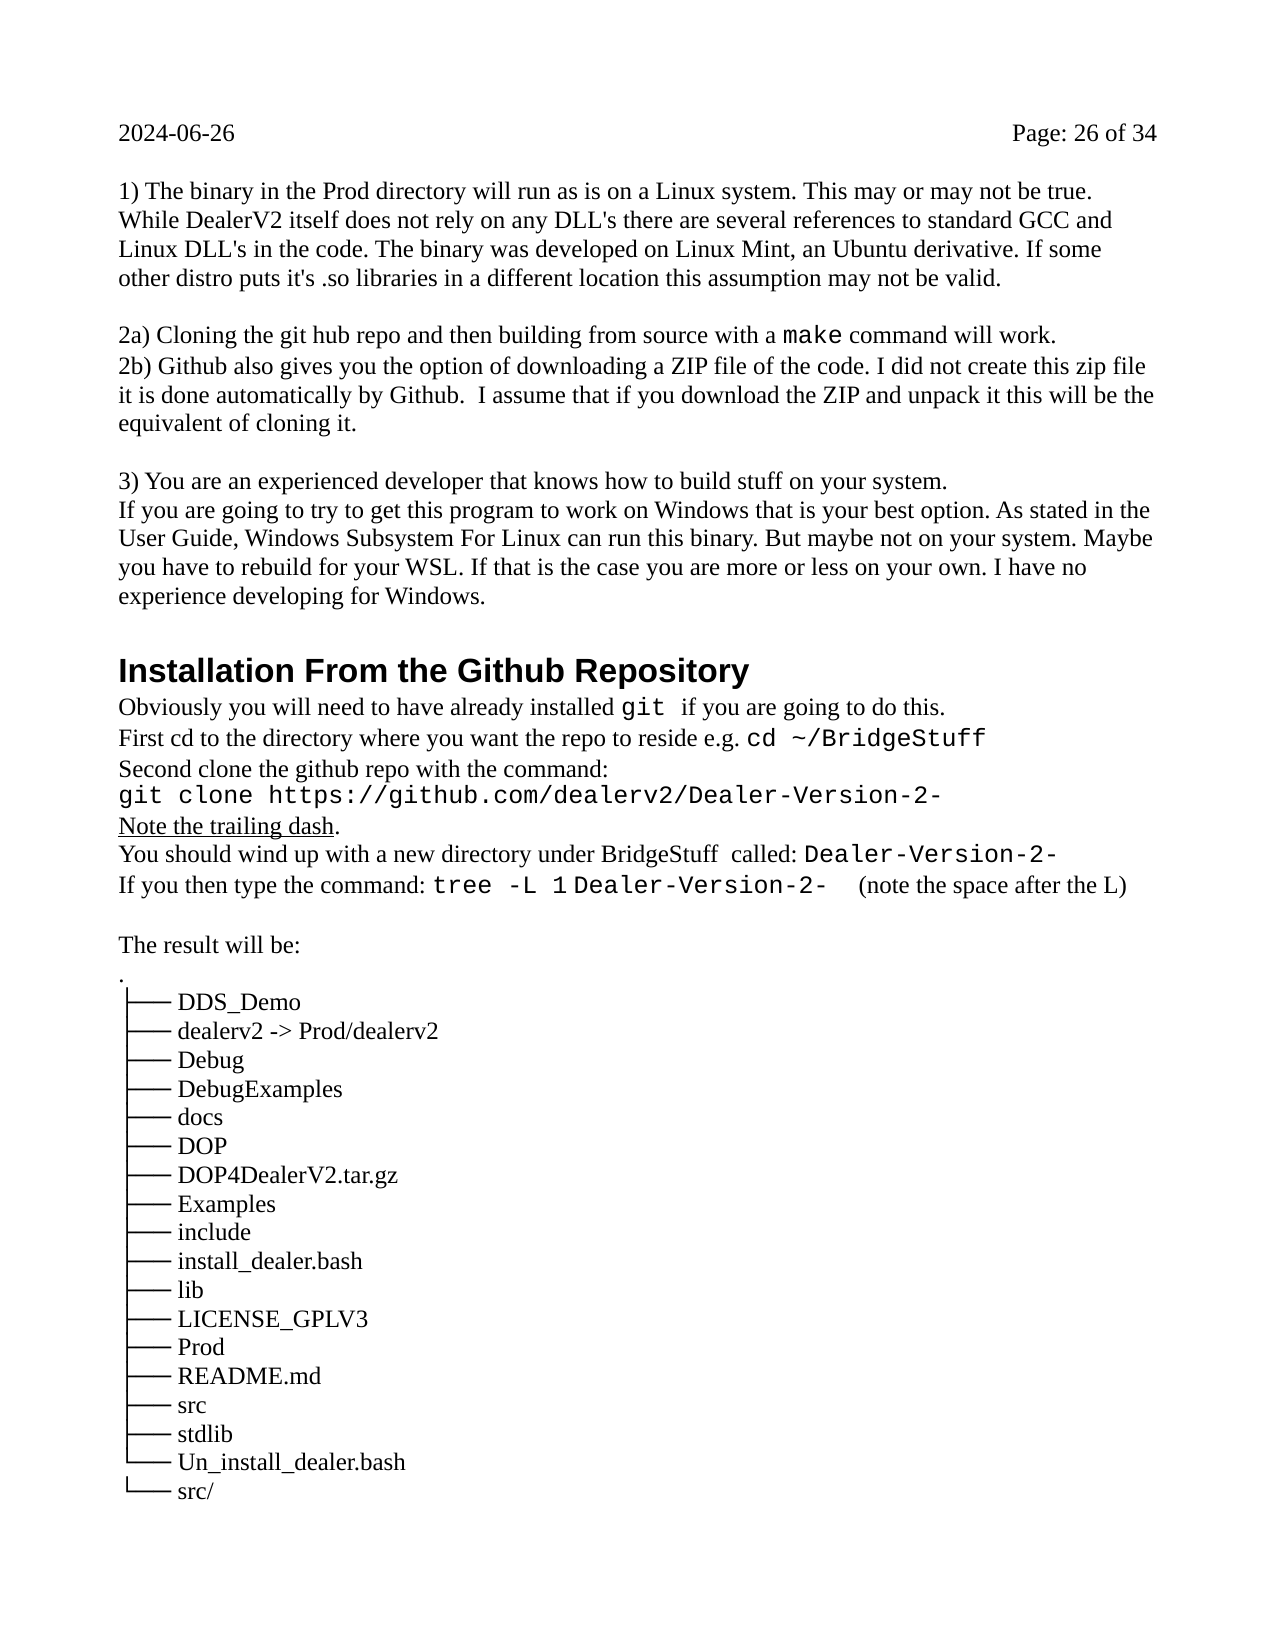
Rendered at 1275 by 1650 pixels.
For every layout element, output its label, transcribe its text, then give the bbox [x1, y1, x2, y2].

text ├── Examples [128, 1189, 1157, 1217]
text Note the trailing dash. [118, 811, 1157, 839]
text 2a) Cloning the git hub repo and then building from source with a make command will work. [118, 320, 1157, 351]
text ├── DOP [128, 1131, 1157, 1160]
text ├── install_dealer.bash [128, 1246, 1157, 1275]
text ├── src [118, 1390, 126, 1419]
text If you are going to try to get this program to work on Windows that is your best option. As stated in the User Guide, Windows Subsystem For Linux can run this binary. But maybe not on your system. Maybe you have to rebuild for your WSL. If that is the case you are more or less on your own. I have no experience developing for Windows. [118, 495, 1157, 610]
text First cd to the directory where you want the repo to reside e.g. cd ~/BridgeStuff [118, 723, 1157, 754]
text ├── dealerv2 -> Prod/dealerv2 [128, 1016, 1157, 1045]
text The result will be: [118, 930, 1157, 959]
subtitle Installation From the Github Repository [118, 650, 1157, 689]
text 3) You are an experienced developer that knows how to build stuff on your system. [118, 466, 1157, 495]
text ├── lib [118, 1275, 126, 1304]
text ├── docs [128, 1102, 1157, 1131]
text ├── include [128, 1217, 1157, 1246]
text ├── Prod [118, 1332, 126, 1361]
text git clone https://github.com/dealerv2/Dealer-Version-2- [118, 782, 1157, 811]
text ├── README.md [128, 1361, 1157, 1390]
text 2b) Github also gives you the option of downloading a ZIP file of the code. I did not create this zip file it is done automatically by Github. I assume that if you download the ZIP and unpack it this will be the equivalent of cloning it. [118, 351, 1157, 437]
text ├── Prod [128, 1332, 1157, 1361]
text └── src/ [118, 1476, 1157, 1505]
text ├── src [128, 1390, 1157, 1419]
text . [118, 959, 1157, 987]
text ├── stdlib [128, 1419, 1157, 1447]
text ├── Debug [128, 1045, 1157, 1074]
text If you then type the command: tree -L 1 Dealer-Version-2- (note the space after the L) [118, 870, 1157, 901]
text You should wind up with a new directory under BridgeStuff called: Dealer-Version-2- [118, 839, 1157, 870]
text ├── stdlib [118, 1419, 126, 1447]
text 1) The binary in the Prod directory will run as is on a Linux system. This may or may not be true. While DealerV2 itself does not rely on any DLL's there are several references to standard GCC and Linux DLL's in the code. The binary was developed on Linux Mint, an Ubuntu derivative. If some other distro puts it's .so libraries in a different location this assumption may not be valid. [118, 176, 1157, 291]
text ├── DDS_Demo [128, 987, 1157, 1016]
text Obviously you will need to have already installed git if you are going to do this. [118, 692, 1157, 723]
text Second clone the github repo with the command: [118, 754, 1157, 782]
text └── Un_install_dealer.bash [118, 1447, 1157, 1476]
text ├── DebugExamples [128, 1074, 1157, 1102]
text ├── docs [118, 1102, 126, 1131]
text ├── Debug [118, 1045, 126, 1074]
text ├── lib [128, 1275, 1157, 1304]
text ├── include [118, 1217, 126, 1246]
text ├── LICENSE_GPLV3 [128, 1304, 1157, 1332]
text ├── DOP4DealerV2.tar.gz [128, 1160, 1157, 1189]
text ├── DOP [118, 1131, 126, 1160]
